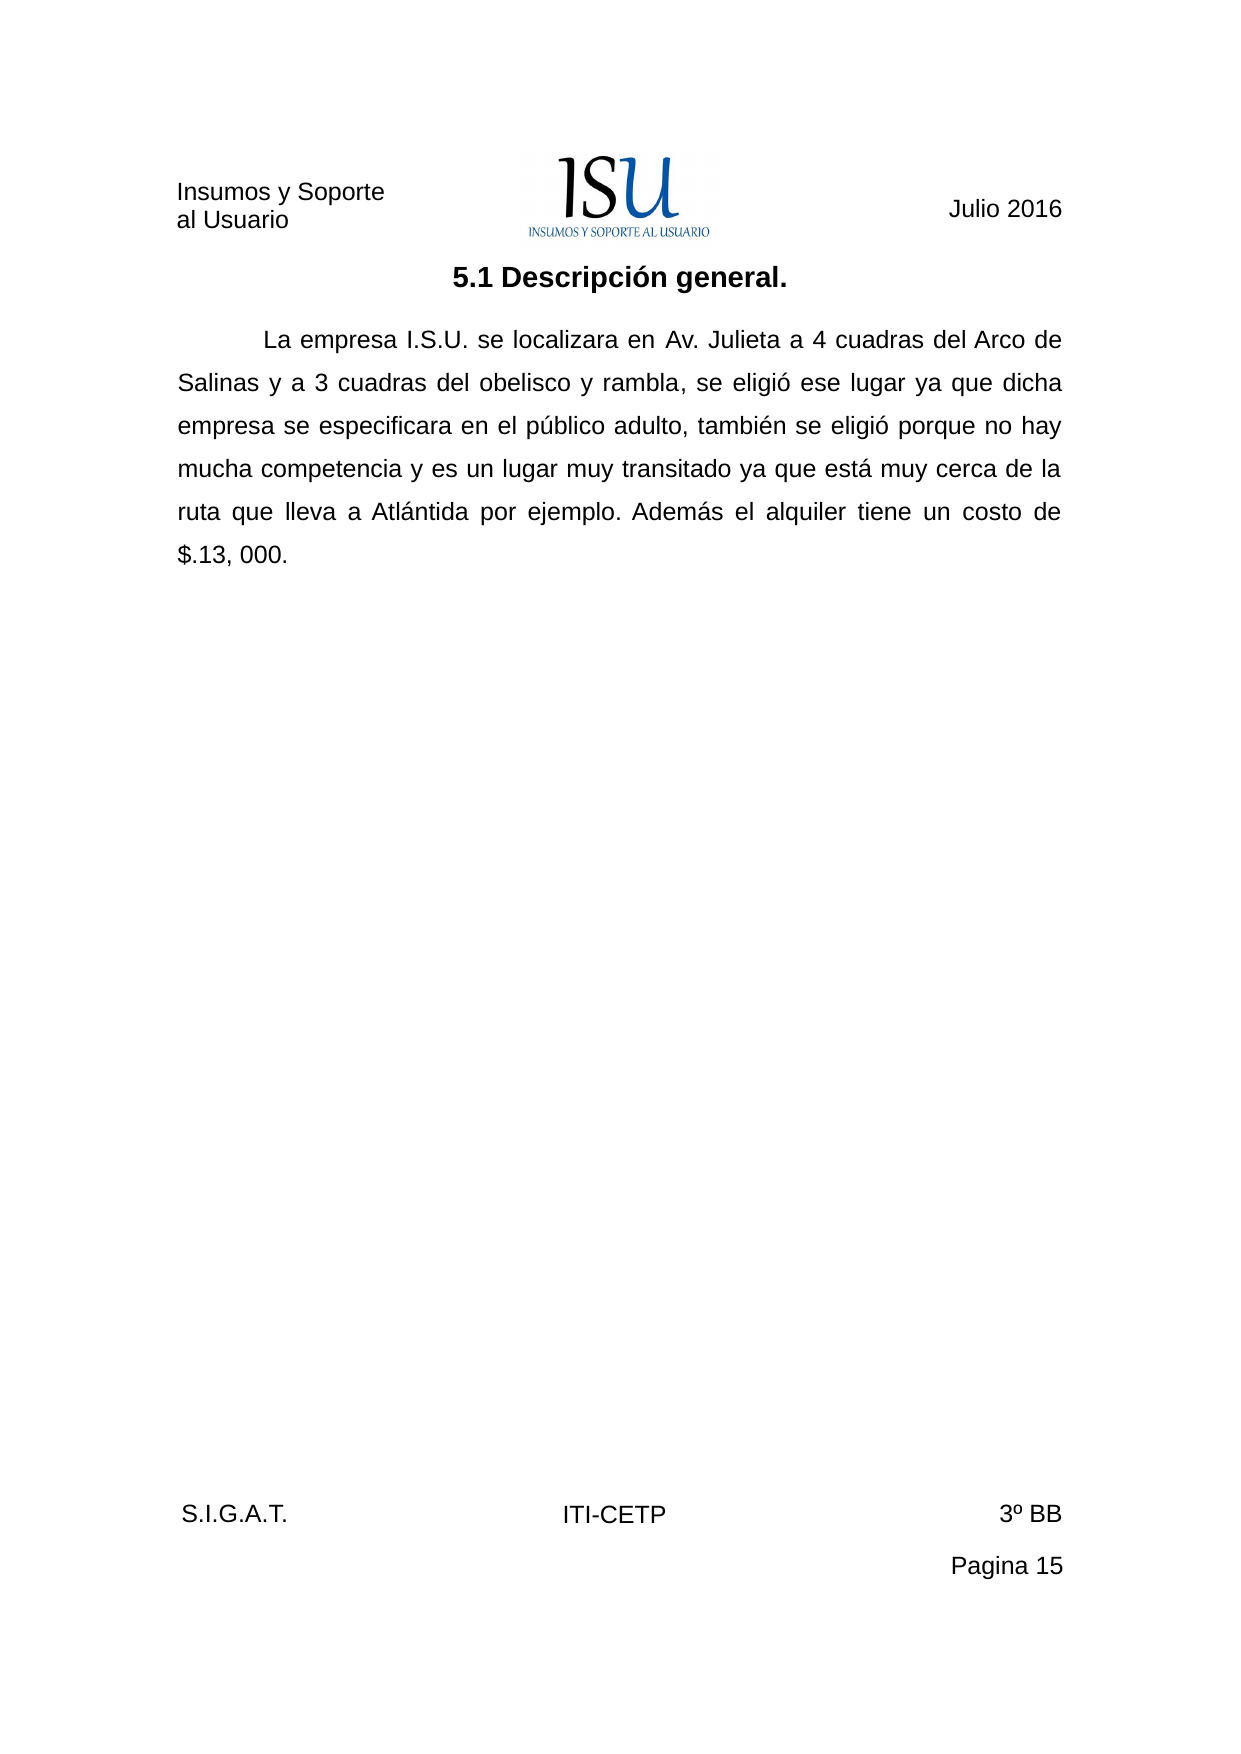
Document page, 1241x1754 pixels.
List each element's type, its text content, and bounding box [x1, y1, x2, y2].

text La empresa I.S.U. se localizara en Av. Julieta a 4 cuadras del Arco de Salinas y a 3 cuadras del obelisco y rambla, se eligió ese lugar ya que dicha empresa se especificara en el público adulto, también se eligió porque no hay mucha competencia y es un lugar muy transitado ya que está muy cerca de la ruta que lleva a Atlántida por ejemplo. Además el alquiler tiene un costo de $.13, 000. [177, 325, 1063, 569]
picture [517, 138, 723, 252]
text 5.1 Descripción general. [177, 260, 1063, 293]
